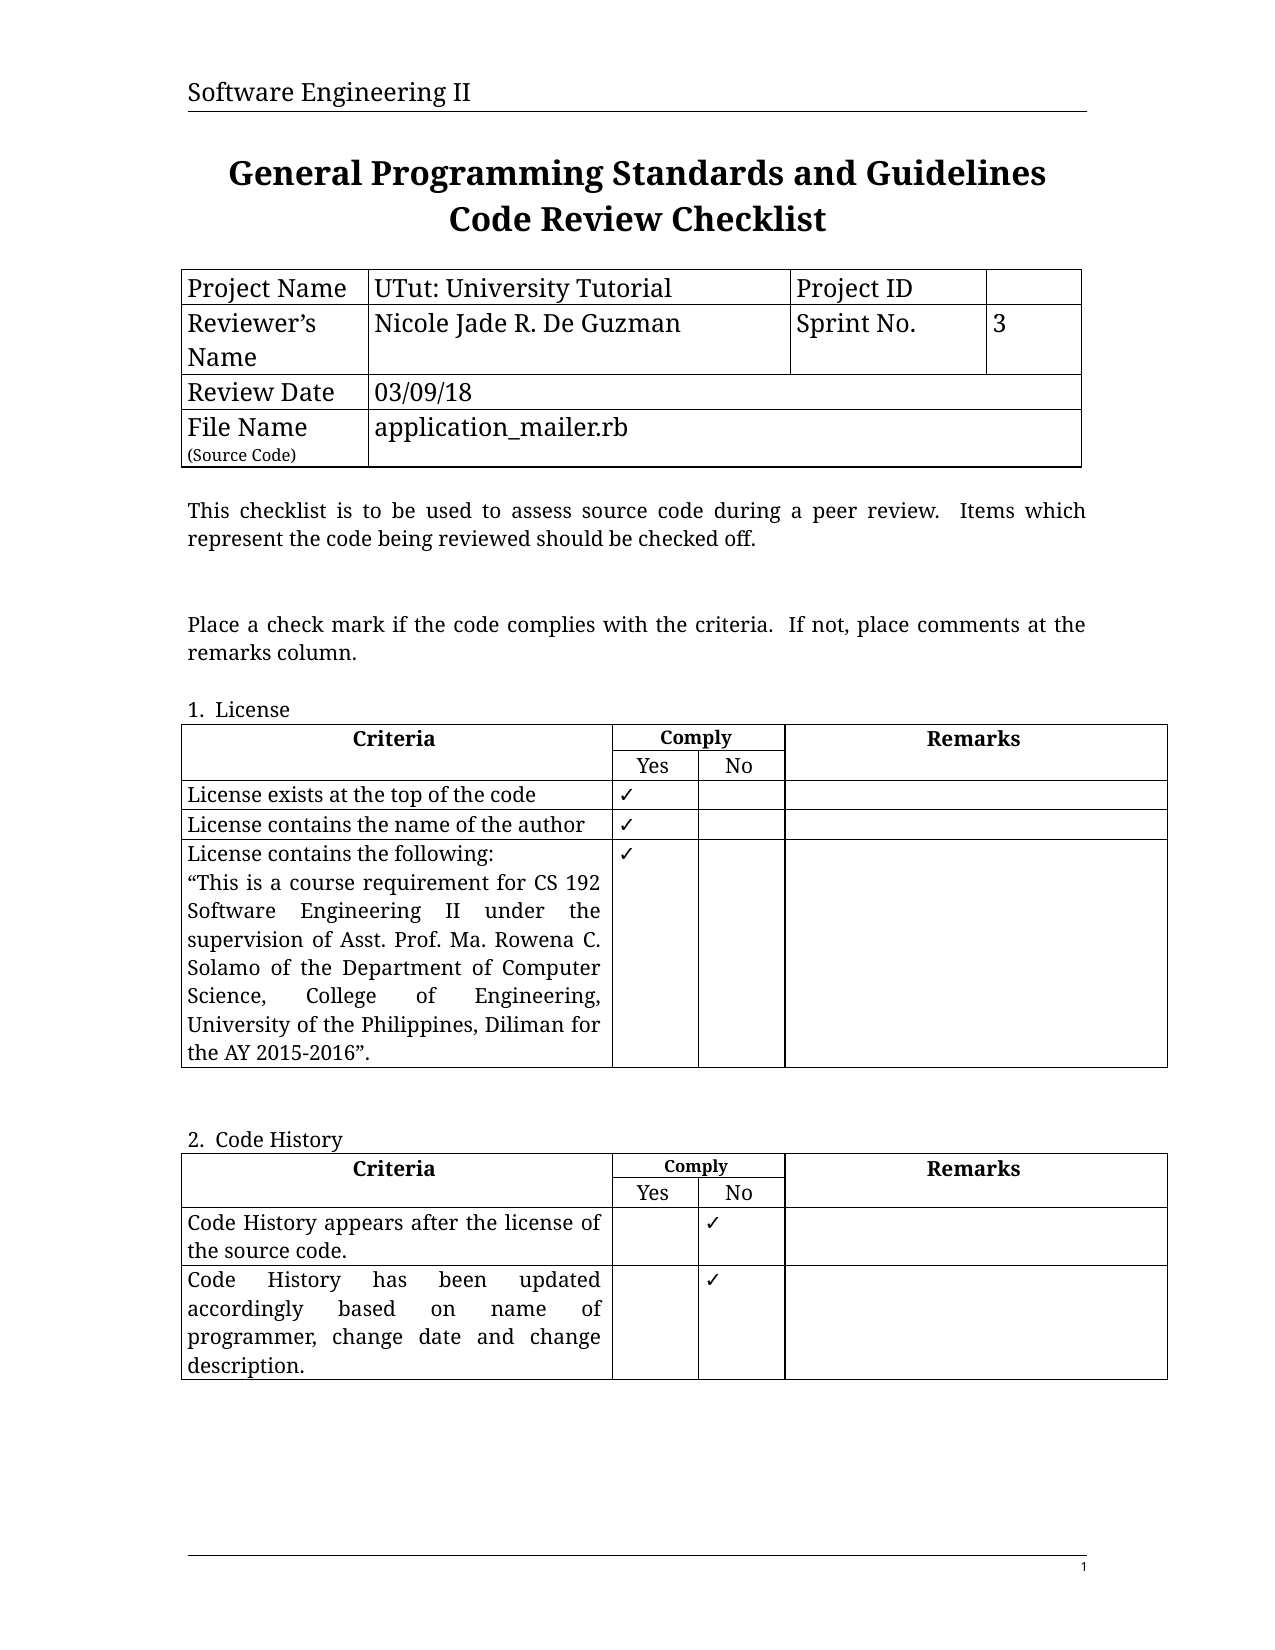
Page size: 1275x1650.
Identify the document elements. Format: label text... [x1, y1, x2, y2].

table_cell [786, 840, 1167, 1067]
table_cell ✓ [613, 781, 618, 809]
table_cell ✓ [699, 1266, 784, 1379]
table_cell No [774, 1178, 784, 1207]
table_header Remarks [786, 1154, 1167, 1207]
table_cell Yes [687, 751, 698, 779]
table_cell application_mailer.rb [369, 410, 1081, 466]
text This checklist is to be used to assess source code during a peer review. Items which represent the code being reviewed should be checked off. [187, 496, 1087, 553]
table_cell [774, 781, 784, 809]
text 1. License [187, 695, 1087, 723]
table_cell [699, 781, 704, 809]
text General Programming Standards and Guidelines Code Review Checklist [187, 150, 1087, 241]
table_cell Yes [687, 1178, 698, 1207]
text Place a check mark if the code complies with the criteria. If not, place comments at the remarks column. [187, 610, 1087, 667]
table_cell [774, 810, 784, 838]
table_cell Nicole Jade R. De Guzman [369, 305, 790, 373]
table_header Comply [774, 725, 784, 750]
table_header Comply [613, 725, 618, 750]
table_cell Sprint No. [791, 305, 986, 373]
table_header [1070, 270, 1081, 304]
table_header Project ID [976, 270, 986, 304]
table_cell [613, 1208, 698, 1264]
table_cell [1156, 781, 1167, 809]
table_cell [786, 810, 791, 838]
table_cell [1156, 810, 1167, 838]
table_cell File Name (Source Code) [357, 410, 368, 466]
table_cell 03/09/18 [1070, 375, 1081, 409]
table_header Criteria [182, 1154, 612, 1207]
table_cell [786, 1266, 1167, 1379]
table_cell Yes [613, 751, 618, 779]
table_cell [613, 1266, 698, 1379]
table_cell 3 [987, 305, 1081, 373]
table_cell No [699, 751, 704, 779]
table_cell Yes [613, 1178, 618, 1207]
table_cell 03/09/18 [369, 375, 374, 409]
table_cell [699, 840, 784, 1067]
text 2. Code History [187, 1125, 1087, 1153]
table_cell [786, 781, 791, 809]
table_cell [786, 1208, 1167, 1264]
table_header Criteria [182, 725, 612, 779]
table_header Comply [774, 1154, 784, 1177]
table_header Project Name [357, 270, 368, 304]
table_cell Reviewer’s Name [182, 305, 187, 373]
table_cell Review Date [357, 375, 368, 409]
table_cell [699, 810, 704, 838]
table_cell Reviewer’s Name [357, 305, 368, 373]
table_cell ✓ [699, 1208, 784, 1264]
table_cell ✓ [613, 840, 698, 1067]
table_cell ✓ [613, 810, 618, 838]
table_cell ✓ [687, 810, 698, 838]
table_cell No [774, 751, 784, 779]
table_cell ✓ [687, 781, 698, 809]
table_header [987, 270, 992, 304]
table_header Remarks [786, 725, 1167, 779]
table_cell No [699, 1178, 704, 1207]
